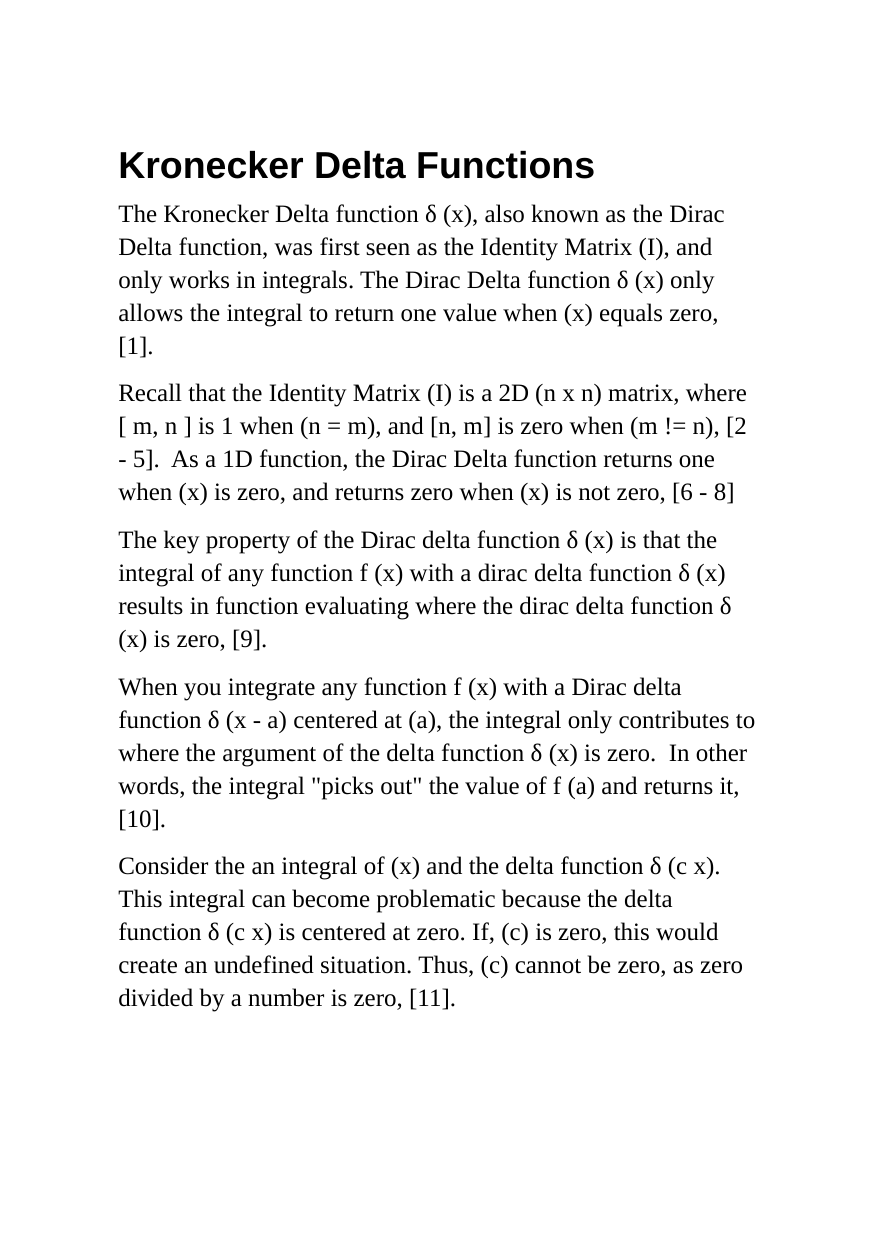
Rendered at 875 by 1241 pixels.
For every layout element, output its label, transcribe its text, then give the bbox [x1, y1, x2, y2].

text When you integrate any function f (x) with a Dirac delta function δ (x - a) centered at (a), the integral only contributes to where the argument of the delta function δ (x) is zero. In other words, the integral "picks out" the value of f (a) and returns it, [10]. [118, 672, 756, 833]
text Consider the an integral of (x) and the delta function δ (c x). This integral can become problematic because the delta function δ (c x) is centered at zero. If, (c) is zero, this would create an undefined situation. Thus, (c) cannot be zero, as zero divided by a number is zero, [11]. [118, 851, 756, 1012]
text Recall that the Identity Matrix (I) is a 2D (n x n) matrix, where [ m, n ] is 1 when (n = m), and [n, m] is zero when (m != n), [2 - 5]. As a 1D function, the Dirac Delta function returns one when (x) is zero, and returns zero when (x) is not zero, [6 - 8] [118, 378, 756, 506]
text The key property of the Dirac delta function δ (x) is that the integral of any function f (x) with a dirac delta function δ (x) results in function evaluating where the dirac delta function δ (x) is zero, [9]. [118, 525, 756, 653]
subtitle Kronecker Delta Functions [118, 143, 756, 186]
text The Kronecker Delta function δ (x), also known as the Dirac Delta function, was first seen as the Identity Matrix (I), and only works in integrals. The Dirac Delta function δ (x) only allows the integral to return one value when (x) equals zero, [1]. [118, 199, 756, 359]
